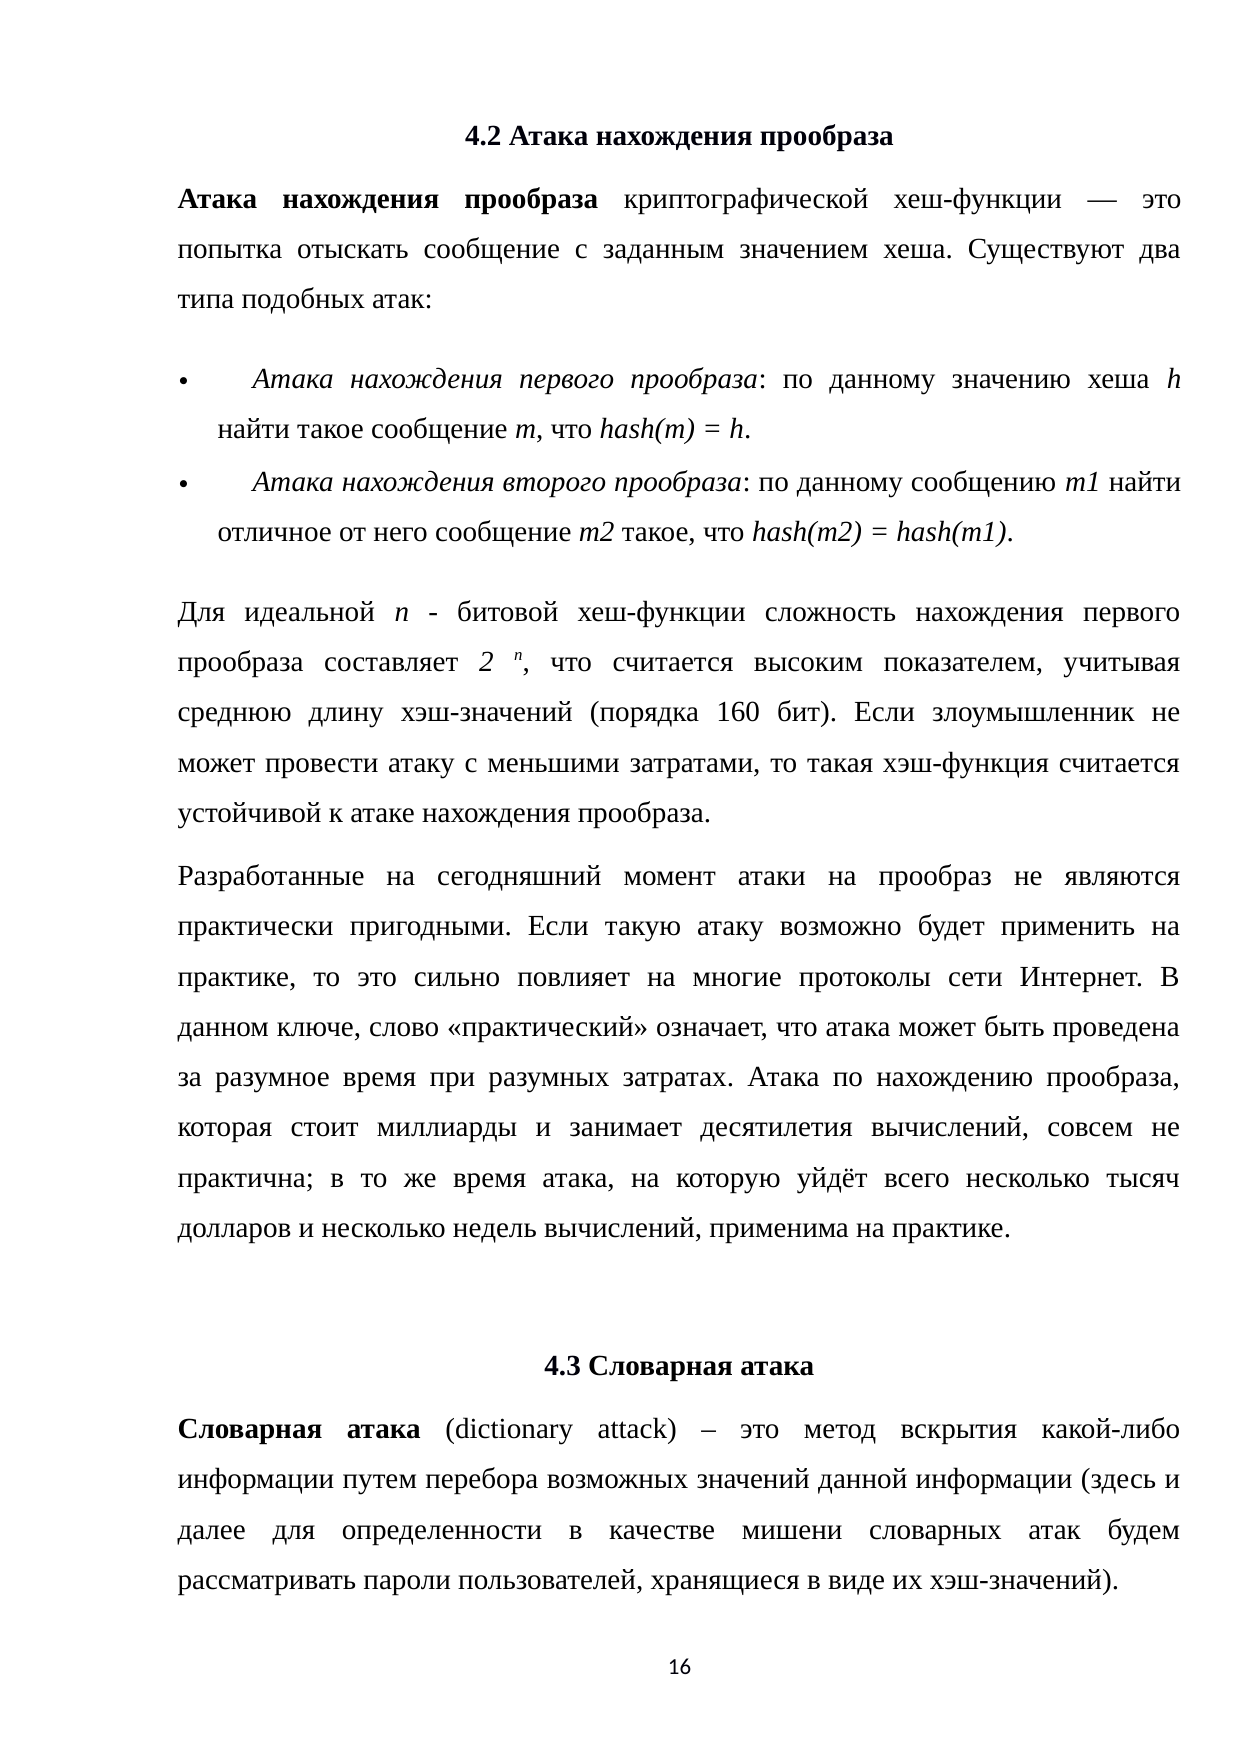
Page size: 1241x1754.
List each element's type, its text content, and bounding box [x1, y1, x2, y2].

list Атака нахождения первого прообраза: по данному значению хеша h найти такое сообщение m, что hash(m) = h. [180, 361, 1181, 445]
text Разработанные на сегодняшний момент атаки на прообраз не являются практически пригодными. Если такую атаку возможно будет применить на практике, то это сильно повлияет на многие протоколы сети Интернет. В данном ключе, слово «практический» означает, что атака может быть проведена за разумное время при разумных затратах. Атака по нахождению прообраза, которая стоит миллиарды и занимает десятилетия вычислений, совсем не практична; в то же время атака, на которую уйдёт всего несколько тысяч долларов и несколько недель вычислений, применима на практике. [177, 858, 1181, 1244]
text Для идеальной n - битовой хеш-функции сложность нахождения первого прообраза составляет 2 n, что считается высоким показателем, учитывая среднюю длину хэш-значений (порядка 160 бит). Если злоумышленник не может провести атаку с меньшими затратами, то такая хэш-функция считается устойчивой к атаке нахождения прообраза. [177, 594, 1181, 829]
subtitle 4.3 Словарная атака [177, 1348, 1181, 1382]
text Словарная атака (dictionary attack) – это метод вскрытия какой-либо информации путем перебора возможных значений данной информации (здесь и далее для определенности в качестве мишени словарных атак будем рассматривать пароли пользователей, хранящиеся в виде их хэш-значений). [177, 1411, 1181, 1596]
list Атака нахождения второго прообраза: по данному сообщению m1 найти отличное от него сообщение m2 такое, что hash(m2) = hash(m1). [180, 464, 1181, 548]
subtitle 4.2 Атака нахождения прообраза [177, 118, 1181, 152]
text Атака нахождения прообраза криптографической хеш-функции — это попытка отыскать сообщение с заданным значением хеша. Существуют два типа подобных атак: [177, 181, 1181, 315]
